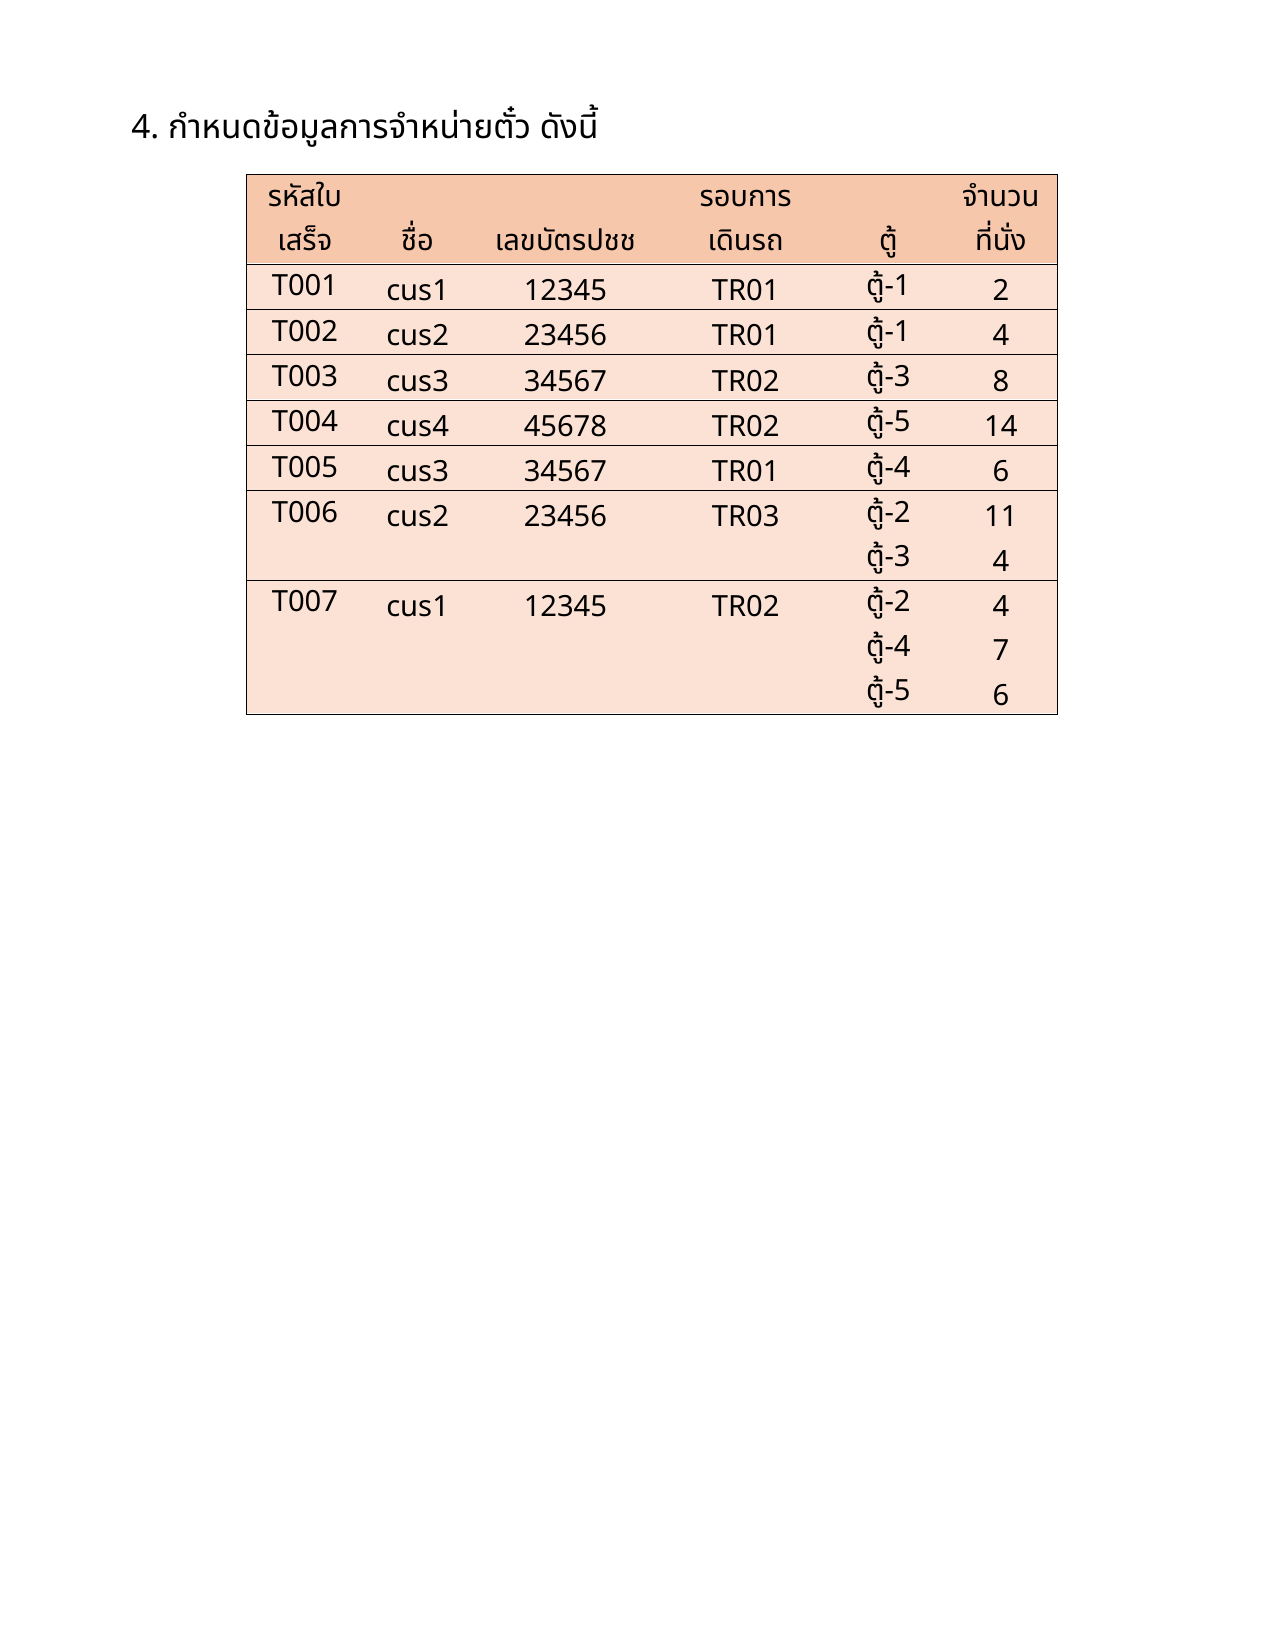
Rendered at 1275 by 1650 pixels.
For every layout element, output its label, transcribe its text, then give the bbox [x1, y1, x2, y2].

table_cell cus3 [363, 446, 471, 490]
table_cell T004 [247, 401, 363, 445]
table_cell ตู้-2 [832, 491, 944, 535]
table_cell 4 [944, 581, 1057, 625]
table_cell T003 [247, 355, 363, 399]
table_cell [471, 669, 659, 713]
table_cell ตู้-5 [832, 669, 944, 713]
table_cell [471, 535, 659, 580]
table_cell ตู้-3 [832, 535, 944, 580]
table_cell [659, 535, 832, 580]
table_cell [659, 669, 832, 713]
table_cell TR01 [659, 446, 832, 490]
table_cell cus4 [363, 401, 471, 445]
table_cell 12345 [471, 265, 659, 309]
table_header ตู้ [832, 175, 944, 263]
table_cell T001 [247, 265, 363, 309]
table_cell 2 [944, 265, 1057, 309]
table_cell TR01 [659, 265, 832, 309]
table_cell 6 [944, 446, 1057, 490]
table_cell 8 [944, 355, 1057, 399]
table_cell T005 [247, 446, 363, 490]
table_cell TR02 [659, 581, 832, 625]
table_header เลขบัตรปชช [471, 175, 659, 263]
table_cell 11 [944, 491, 1057, 535]
table_cell ตู้-1 [832, 310, 944, 354]
table_cell 23456 [471, 491, 659, 535]
table_cell ตู้-5 [832, 401, 944, 445]
table_cell cus1 [363, 581, 471, 625]
table_cell 4 [944, 535, 1057, 580]
table_cell ตู้-1 [832, 265, 944, 309]
table_cell 34567 [471, 355, 659, 399]
table_cell ตู้-4 [832, 446, 944, 490]
table_cell T002 [247, 310, 363, 354]
table_cell cus2 [363, 491, 471, 535]
table_cell 14 [944, 401, 1057, 445]
table_cell cus1 [363, 265, 471, 309]
table_cell TR02 [659, 401, 832, 445]
table_cell [471, 625, 659, 669]
table_cell T006 [247, 491, 363, 535]
text 4. กำหนดข้อมูลการจำหน่ายตั๋ว ดังนี้ [131, 103, 1172, 154]
table_cell TR02 [659, 355, 832, 399]
table_cell ตู้-4 [832, 625, 944, 669]
table_cell 7 [944, 625, 1057, 669]
table_cell [247, 625, 363, 669]
table_cell 23456 [471, 310, 659, 354]
table_cell cus3 [363, 355, 471, 399]
table_cell [247, 669, 363, 713]
table_cell [363, 669, 471, 713]
table_header รอบการเดินรถ [659, 175, 832, 263]
table_cell ตู้-2 [832, 581, 944, 625]
table_cell ตู้-3 [832, 355, 944, 399]
table_cell 12345 [471, 581, 659, 625]
table_cell cus2 [363, 310, 471, 354]
table_cell TR03 [659, 491, 832, 535]
table_cell 34567 [471, 446, 659, 490]
table_cell [363, 535, 471, 580]
table_cell [659, 625, 832, 669]
table_cell 45678 [471, 401, 659, 445]
table_cell TR01 [659, 310, 832, 354]
table_header จำนวนที่นั่ง [944, 175, 1057, 263]
table_header ชื่อ [363, 175, 471, 263]
table_header รหัสใบเสร็จ [247, 175, 363, 263]
table_cell T007 [247, 581, 363, 625]
table_cell 4 [944, 310, 1057, 354]
table_cell 6 [944, 669, 1057, 713]
table_cell [363, 625, 471, 669]
table_cell [247, 535, 363, 580]
